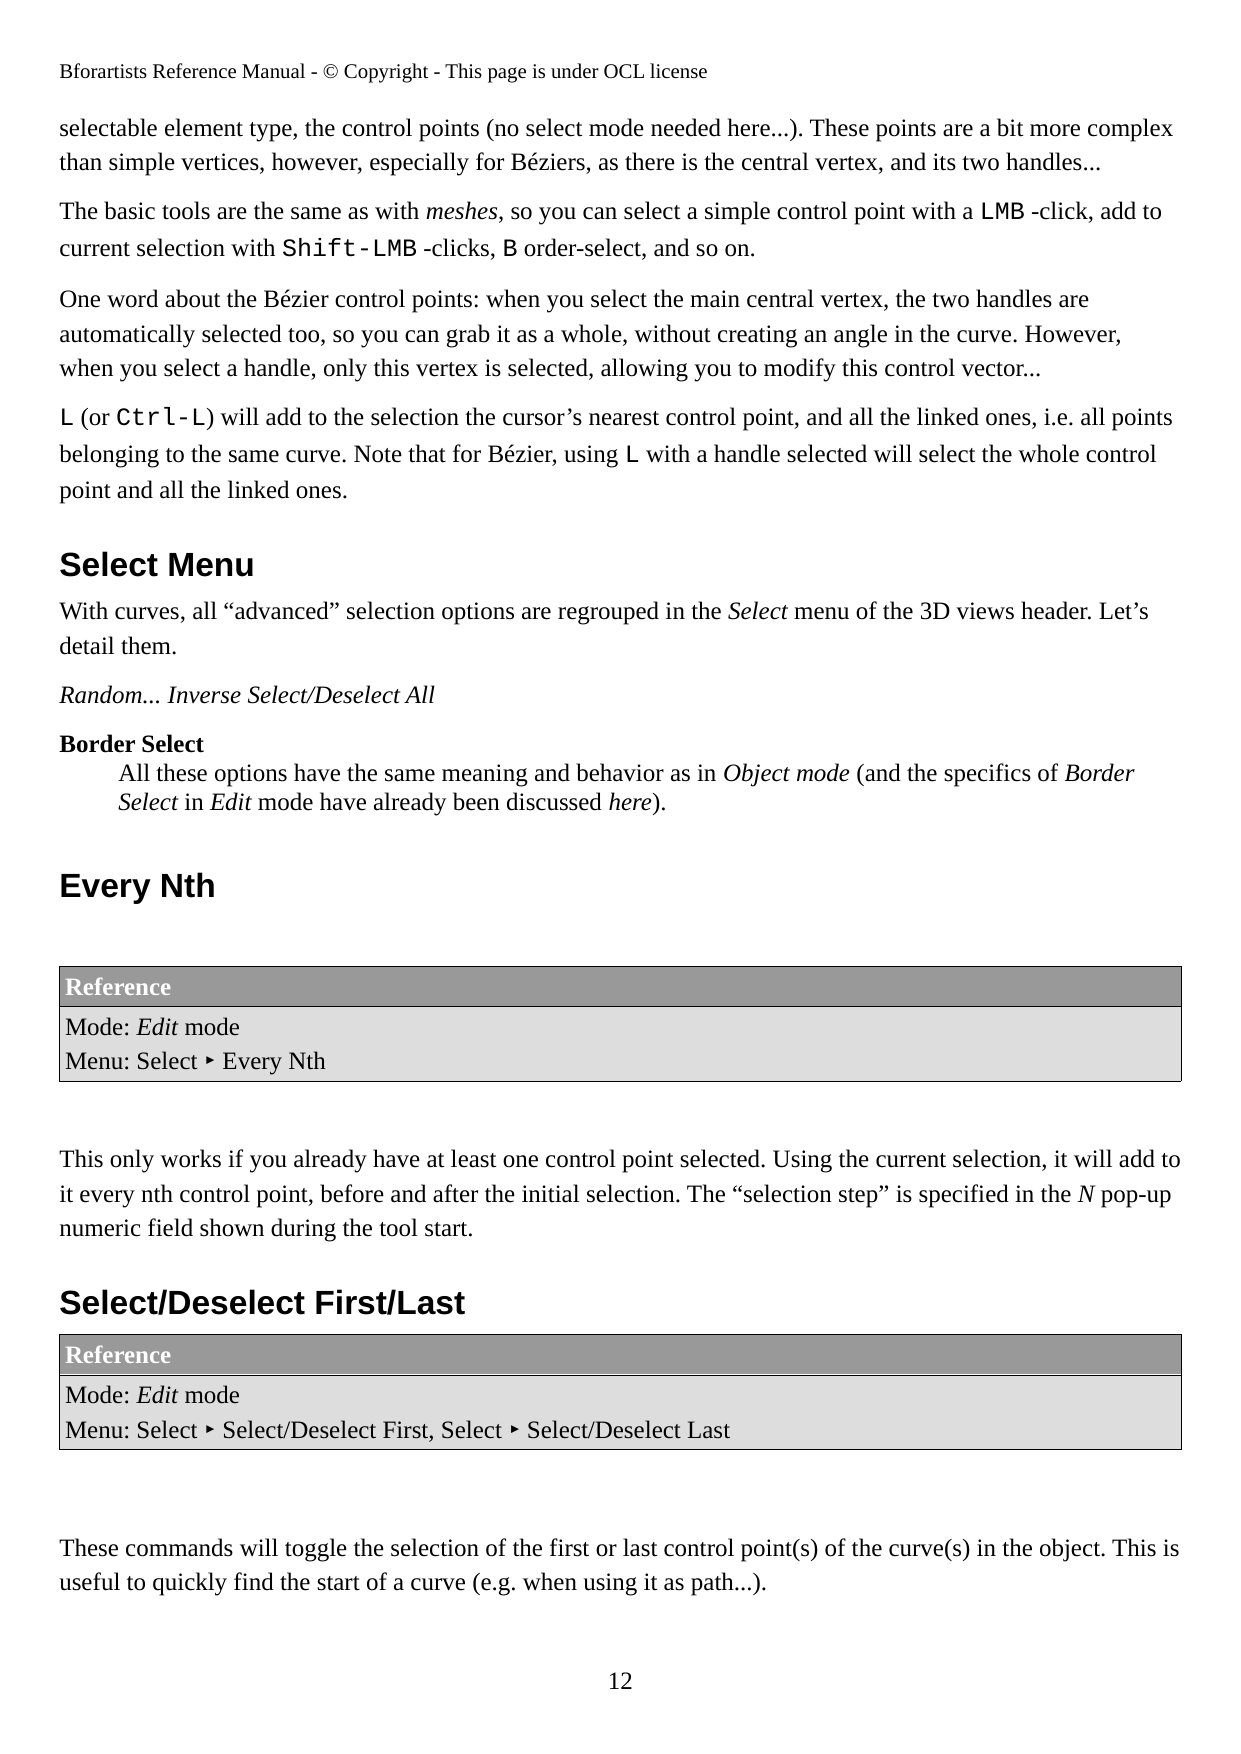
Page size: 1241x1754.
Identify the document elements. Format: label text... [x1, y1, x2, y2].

text Random... Inverse Select/Deselect All [59, 680, 1181, 709]
table_header Reference [60, 967, 1181, 1006]
table_header Reference [60, 1335, 1181, 1374]
text One word about the Bézier control points: when you select the main central vertex, the two handles are automatically selected too, so you can grab it as a whole, without creating an angle in the curve. However, when you select a handle, only this vertex is selected, allowing you to modify this control vector... [59, 284, 1181, 382]
subtitle Select/Deselect First/Last [59, 1283, 1181, 1322]
text The basic tools are the same as with meshes, so you can select a simple control point with a LMB -click, add to current selection with Shift-LMB -clicks, B order-select, and so on. [59, 196, 1181, 263]
text L (or Ctrl-L) will add to the selection the cursor’s nearest control point, and all the linked ones, i.e. all points belonging to the same curve. Note that for Bézier, using L with a handle selected will select the whole control point and all the linked ones. [59, 402, 1181, 504]
list All these options have the same meaning and behavior as in Object mode (and the specifics of Border Select in Edit mode have already been discussed here). [118, 758, 1181, 815]
text selectable element type, the control points (no select mode needed here...). These points are a bit more complex than simple vertices, however, especially for Béziers, as there is the central vertex, and its two handles... [59, 113, 1181, 176]
text These commands will toggle the selection of the first or last control point(s) of the curve(s) in the object. This is useful to quickly find the start of a curve (e.g. when using it as path...). [59, 1533, 1181, 1596]
subtitle Every Nth [59, 866, 1181, 904]
table_cell Mode: Edit mode Menu: Select ‣ Every Nth [60, 1007, 1181, 1081]
text This only works if you already have at least one control point selected. Using the current selection, it will add to it every nth control point, before and after the initial selection. The “selection step” is specified in the N pop-up numeric field shown during the tool start. [59, 1144, 1181, 1242]
subtitle Border Select [59, 729, 1181, 758]
text With curves, all “advanced” selection options are regrouped in the Select menu of the 3D views header. Let’s detail them. [59, 596, 1181, 660]
table_cell Mode: Edit mode Menu: Select ‣ Select/Deselect First, Select ‣ Select/Deselect Last [60, 1376, 1181, 1449]
subtitle Select Menu [59, 545, 1181, 584]
